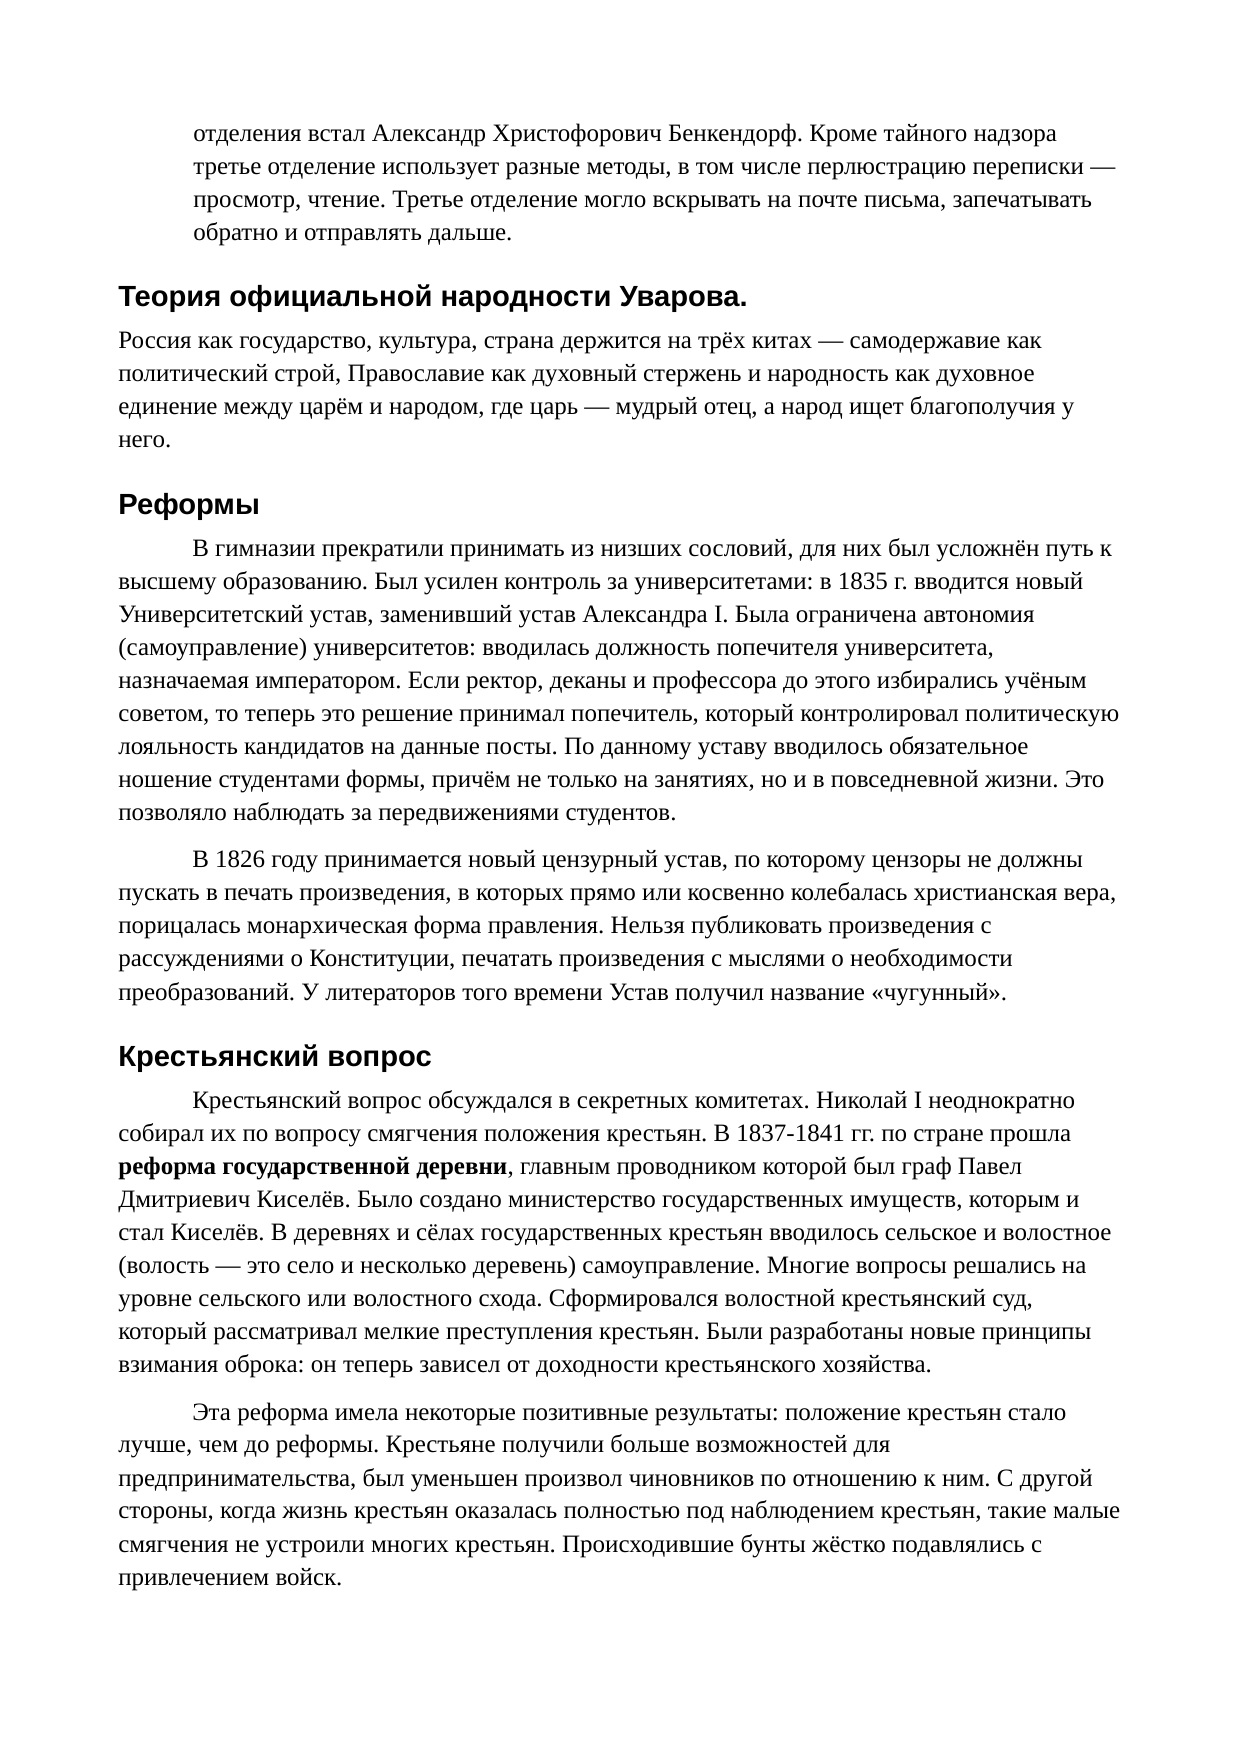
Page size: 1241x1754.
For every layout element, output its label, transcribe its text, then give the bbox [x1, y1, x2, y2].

subtitle Крестьянский вопрос [118, 1039, 1122, 1072]
text Россия как государство, культура, страна держится на трёх китах — самодержавие как политический строй, Православие как духовный стержень и народность как духовное единение между царём и народом, где царь — мудрый отец, а народ ищет благополучия у него. [118, 325, 1122, 453]
text Крестьянский вопрос обсуждался в секретных комитетах. Николай I неоднократно собирал их по вопросу смягчения положения крестьян. В 1837-1841 гг. по стране прошла реформа государственной деревни, главным проводником которой был граф Павел Дмитриевич Киселёв. Было создано министерство государственных имуществ, которым и стал Киселёв. В деревнях и сёлах государственных крестьян вводилось сельское и волостное (волость — это село и несколько деревень) самоуправление. Многие вопросы решались на уровне сельского или волостного схода. Сформировался волостной крестьянский суд, который рассматривал мелкие преступления крестьян. Были разработаны новые принципы взимания оброка: он теперь зависел от доходности крестьянского хозяйства. [118, 1085, 1122, 1378]
text В гимназии прекратили принимать из низших сословий, для них был усложнён путь к высшему образованию. Был усилен контроль за университетами: в 1835 г. вводится новый Университетский устав, заменивший устав Александра I. Была ограничена автономия (самоуправление) университетов: вводилась должность попечителя университета, назначаемая императором. Если ректор, деканы и профессора до этого избирались учёным советом, то теперь это решение принимал попечитель, который контролировал политическую лояльность кандидатов на данные посты. По данному уставу вводилось обязательное ношение студентами формы, причём не только на занятиях, но и в повседневной жизни. Это позволяло наблюдать за передвижениями студентов. [118, 533, 1122, 826]
text Эта реформа имела некоторые позитивные результаты: положение крестьян стало лучше, чем до реформы. Крестьяне получили больше возможностей для предпринимательства, был уменьшен произвол чиновников по отношению к ним. С другой стороны, когда жизнь крестьян оказалась полностью под наблюдением крестьян, такие малые смягчения не устроили многих крестьян. Происходившие бунты жёстко подавлялись с привлечением войск. [118, 1397, 1122, 1590]
text В 1826 году принимается новый цензурный устав, по которому цензоры не должны пускать в печать произведения, в которых прямо или косвенно колебалась христианская вера, порицалась монархическая форма правления. Нельзя публиковать произведения с рассуждениями о Конституции, печатать произведения с мыслями о необходимости преобразований. У литераторов того времени Устав получил название «чугунный». [118, 844, 1122, 1005]
subtitle Реформы [118, 487, 1122, 520]
subtitle Теория официальной народности Уварова. [118, 279, 1122, 313]
list отделения встал Александр Христофорович Бенкендорф. Кроме тайного надзора третье отделение использует разные методы, в том числе перлюстрацию переписки — просмотр, чтение. Третье отделение могло вскрывать на почте письма, запечатывать обратно и отправлять дальше. [156, 118, 1122, 246]
